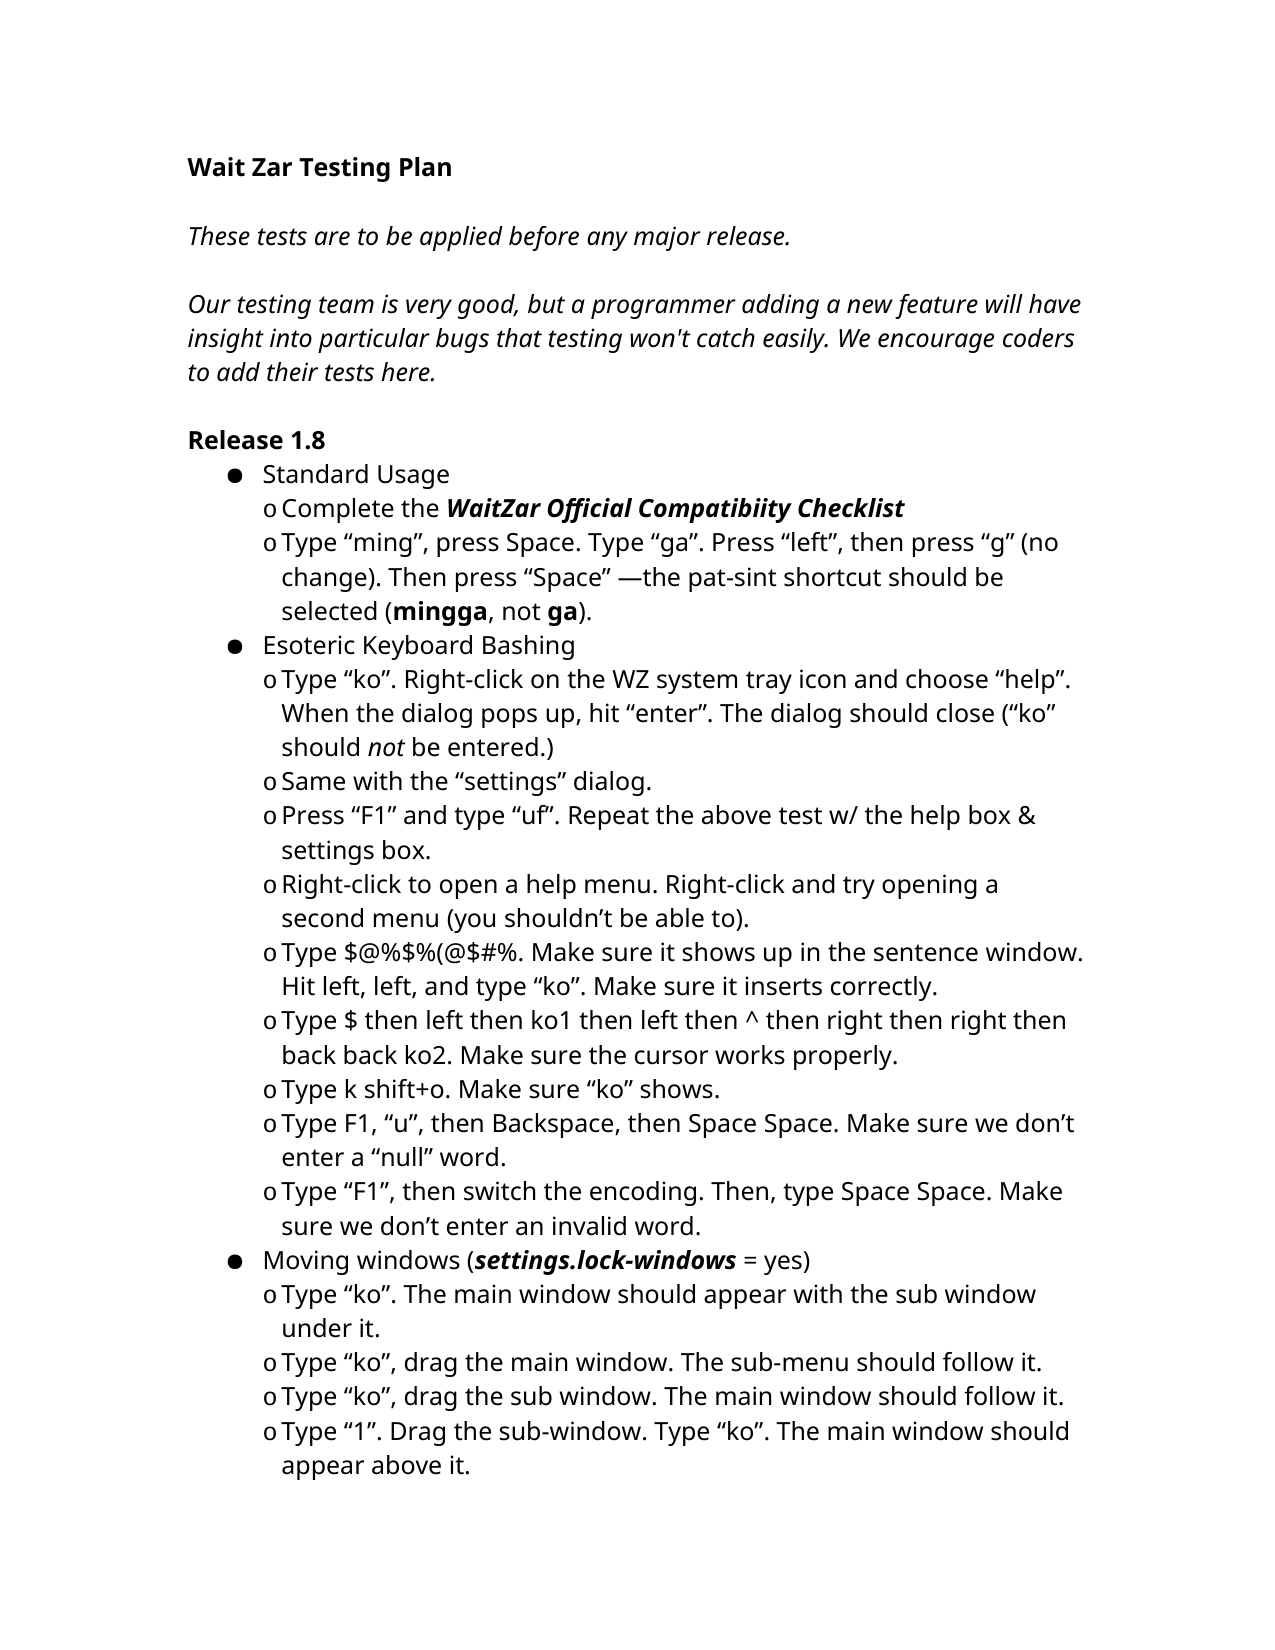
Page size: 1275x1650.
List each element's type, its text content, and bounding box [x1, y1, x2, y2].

list Type F1, “u”, then Backspace, then Space Space. Make sure we don’t enter a “null” word. [262, 1106, 1087, 1174]
text Our testing team is very good, but a programmer adding a new feature will have insight into particular bugs that testing won't catch easily. We encourage coders to add their tests here. [187, 286, 1087, 388]
text These tests are to be applied before any major release. [187, 218, 1087, 252]
text Wait Zar Testing Plan [187, 150, 1087, 184]
list Type “ko”. Right-click on the WZ system tray icon and choose “help”. When the dialog pops up, hit “enter”. The dialog should close (“ko” should not be entered.) [262, 661, 1087, 764]
list Right-click to open a help menu. Right-click and try opening a second menu (you shouldn’t be able to). [262, 866, 1087, 935]
list Type “ko”, drag the main window. The sub-menu should follow it. [262, 1345, 1087, 1379]
text Release 1.8 [187, 422, 1087, 457]
list Type “1”. Drag the sub-window. Type “ko”. The main window should appear above it. [262, 1413, 1087, 1482]
list Press “F1” and type “uf”. Repeat the above test w/ the help box & settings box. [262, 798, 1087, 866]
list Moving windows (settings.lock-windows = yes) [225, 1242, 1087, 1276]
list Type $ then left then ko1 then left then ^ then right then right then back back ko2. Make sure the cursor works properly. [262, 1003, 1087, 1071]
list Type “ko”, drag the sub window. The main window should follow it. [262, 1379, 1087, 1413]
list Esoteric Keyboard Bashing [225, 627, 1087, 661]
list Type “ko”. The main window should appear with the sub window under it. [262, 1276, 1087, 1345]
list Type “ming”, press Space. Type “ga”. Press “left”, then press “g” (no change). Then press “Space” —the pat-sint shortcut should be selected (mingga, not ga). [262, 525, 1087, 627]
list Type k shift+o. Make sure “ko” shows. [262, 1071, 1087, 1106]
list Standard Usage [225, 457, 1087, 491]
list Type “F1”, then switch the encoding. Then, type Space Space. Make sure we don’t enter an invalid word. [262, 1174, 1087, 1242]
list Complete the WaitZar Official Compatibiity Checklist [262, 491, 1087, 525]
list Same with the “settings” dialog. [262, 764, 1087, 798]
list Type $@%$%(@$#%. Make sure it shows up in the sentence window. Hit left, left, and type “ko”. Make sure it inserts correctly. [262, 935, 1087, 1003]
